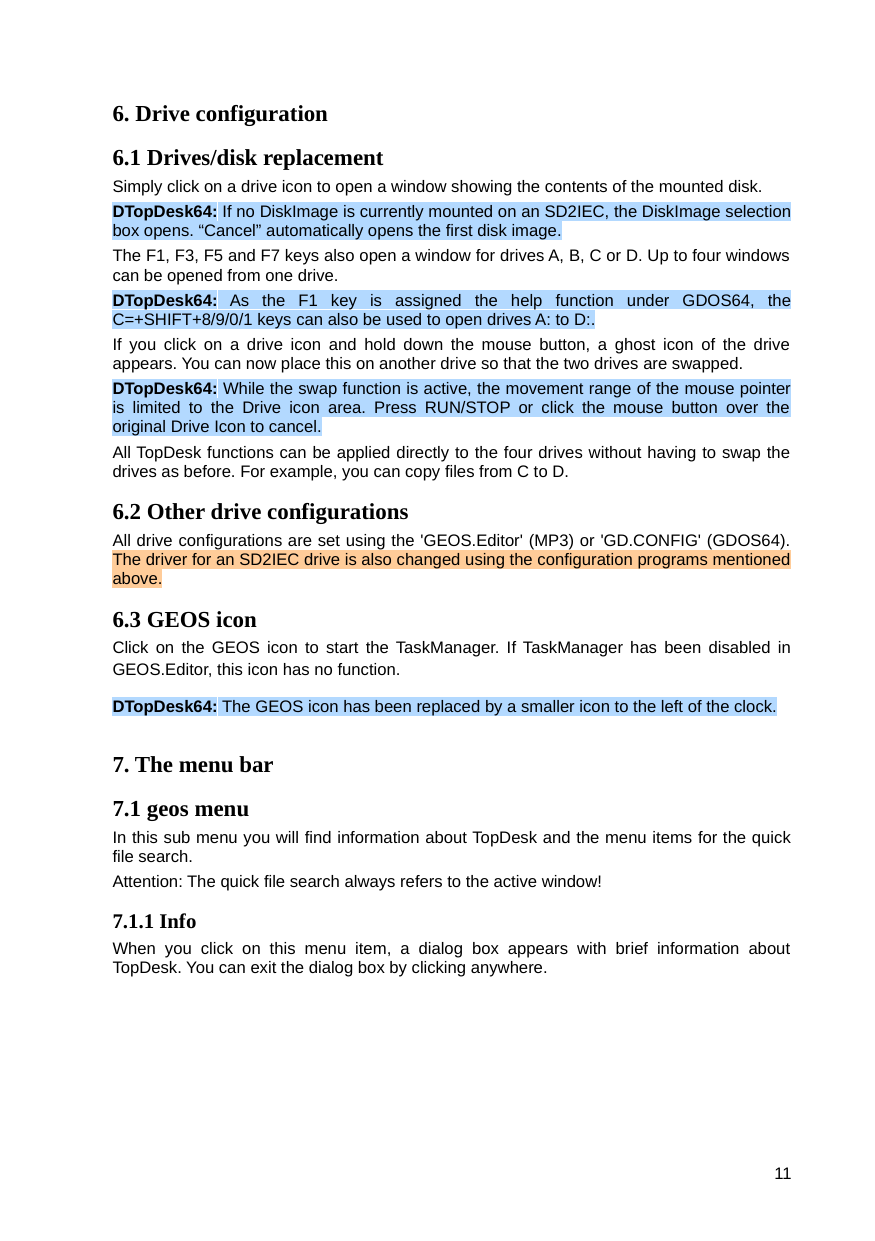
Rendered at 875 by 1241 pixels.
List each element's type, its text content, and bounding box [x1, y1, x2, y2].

text In this sub menu you will find information about TopDesk and the menu items for the quick file search. [112, 827, 791, 866]
text Attention: The quick file search always refers to the active window! [112, 872, 791, 891]
text When you click on this menu item, a dialog box appears with brief information about TopDesk. You can exit the dialog box by clicking anywhere. [112, 938, 791, 977]
subtitle 7. The menu bar [112, 751, 791, 777]
text Simply click on a drive icon to open a window showing the contents of the mounted disk. [112, 177, 791, 196]
subtitle 6.3 GEOS icon [112, 606, 791, 632]
text All drive configurations are set using the 'GEOS.Editor' (MP3) or 'GD.CONFIG' (GDOS64). The driver for an SD2IEC drive is also changed using the configuration programs mentioned above. [112, 531, 791, 550]
text DTopDesk64: As the F1 key is assigned the help function under GDOS64, the C=+SHIFT+8/9/0/1 keys can also be used to open drives A: to D:. [112, 290, 791, 329]
text Click on the GEOS icon to start the TaskManager. If TaskManager has been disabled in GEOS.Editor, this icon has no function. [112, 638, 791, 679]
text DTopDesk64: If no DiskImage is currently mounted on an SD2IEC, the DiskImage selection box opens. “Cancel” automatically opens the first disk image. [562, 221, 791, 240]
subtitle 6. Drive configuration [112, 100, 791, 127]
text All drive configurations are set using the 'GEOS.Editor' (MP3) or 'GD.CONFIG' (GDOS64). The driver for an SD2IEC drive is also changed using the configuration programs mentioned above. [162, 569, 791, 588]
text DTopDesk64: While the swap function is active, the movement range of the mouse pointer is limited to the Drive icon area. Press RUN/STOP or click the mouse button over the original Drive Icon to cancel. [322, 417, 791, 436]
subtitle 7.1.1 Info [112, 908, 791, 933]
text The F1, F3, F5 and F7 keys also open a window for drives A, B, C or D. Up to four windows can be opened from one drive. [112, 246, 791, 284]
text All TopDesk functions can be applied directly to the four drives without having to swap the drives as before. For example, you can copy files from C to D. [112, 442, 791, 481]
text If you click on a drive icon and hold down the mouse button, a ghost icon of the drive appears. You can now place this on another drive so that the two drives are swapped. [112, 335, 791, 373]
subtitle 6.1 Drives/disk replacement [112, 144, 791, 171]
subtitle 6.2 Other drive configurations [112, 498, 791, 525]
subtitle 7.1 geos menu [112, 795, 791, 821]
